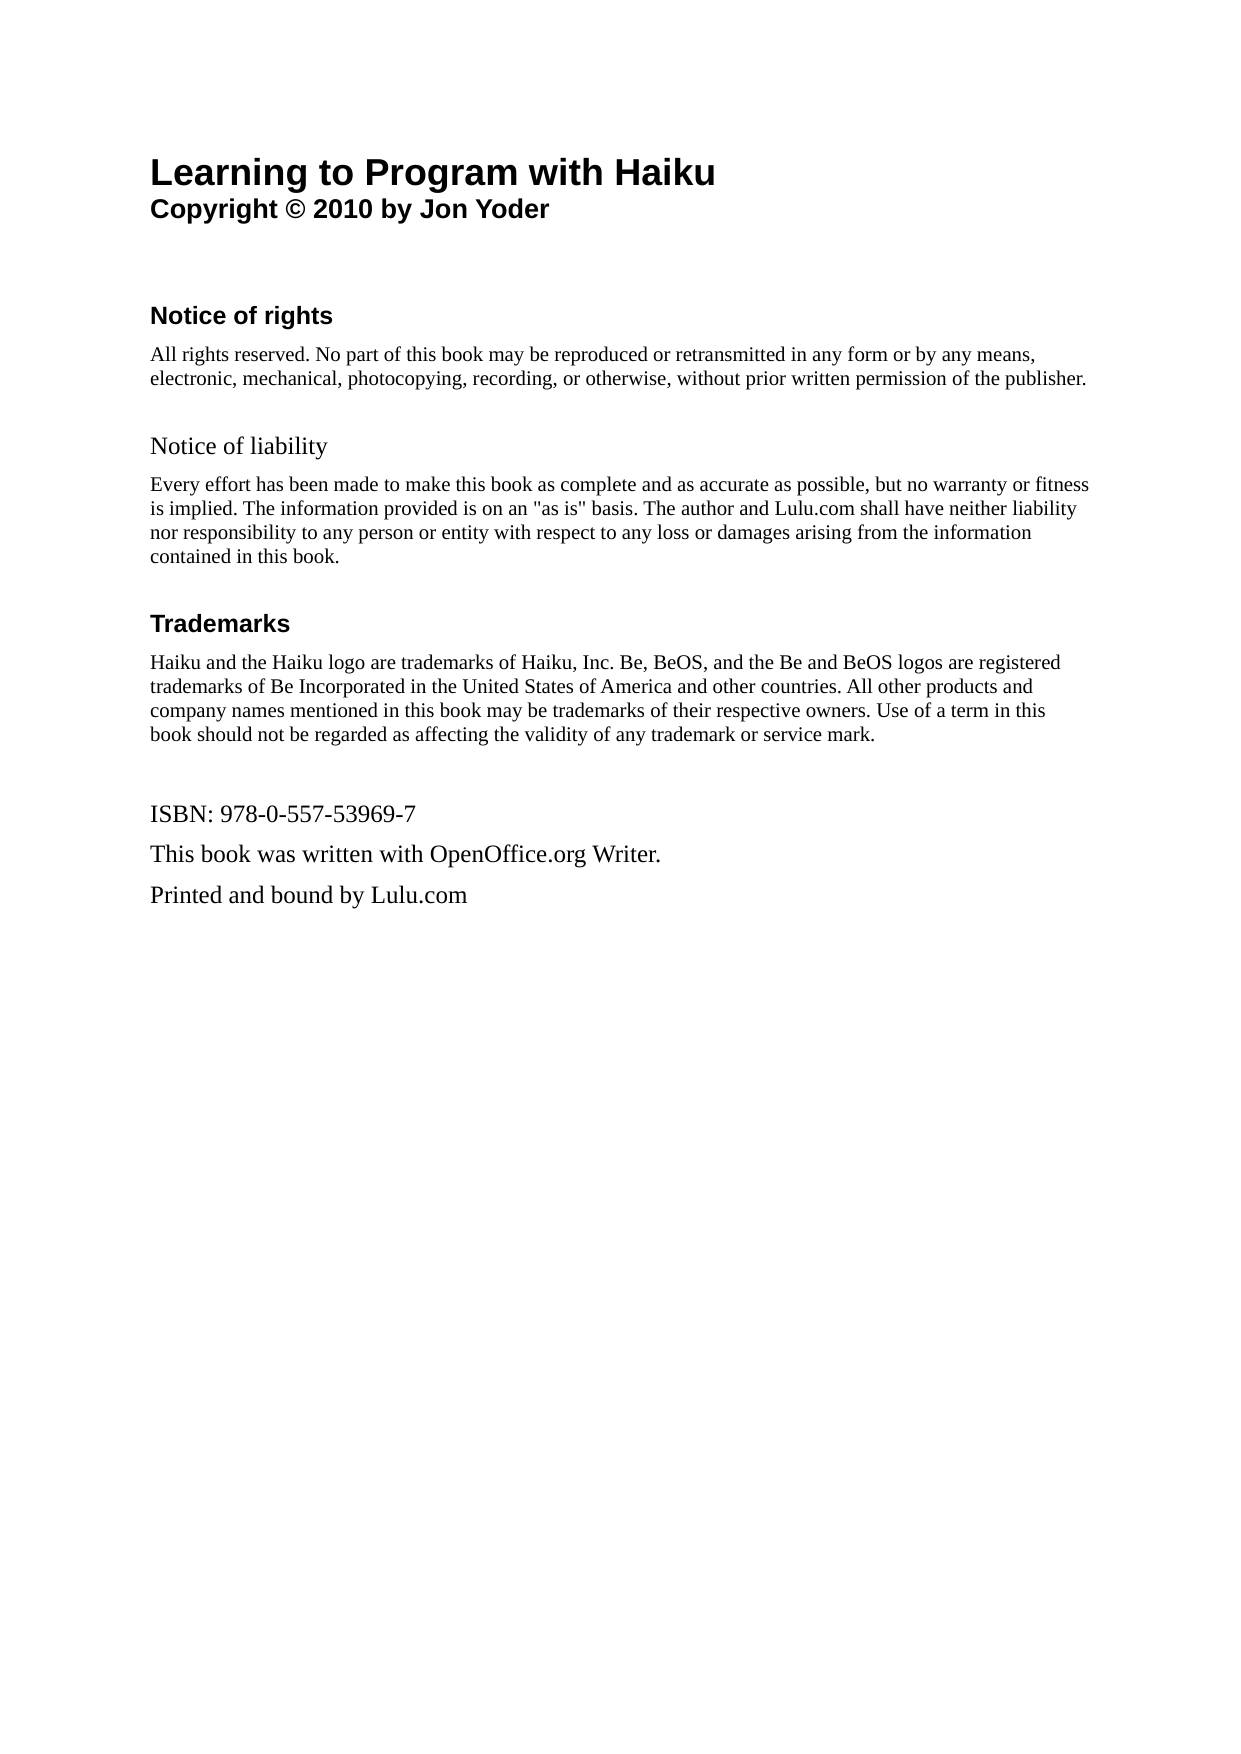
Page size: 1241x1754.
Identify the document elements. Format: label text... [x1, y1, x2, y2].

text Every effort has been made to make this book as complete and as accurate as possible, but no warranty or fitness is implied. The information provided is on an "as is" basis. The author and Lulu.com shall have neither liability nor responsibility to any person or entity with respect to any loss or damages arising from the information contained in this book. [150, 472, 1091, 568]
text Notice of liability [150, 431, 1091, 459]
text Learning to Program with Haiku [150, 150, 1091, 193]
text Printed and bound by Lulu.com [150, 880, 1091, 909]
text ISBN: 978-0-557-53969-7 [150, 799, 1091, 827]
text Notice of rights [150, 301, 1091, 330]
text Trademarks [150, 609, 1091, 638]
text This book was written with OpenOffice.org Writer. [150, 839, 1091, 868]
text Haiku and the Haiku logo are trademarks of Haiku, Inc. Be, BeOS, and the Be and BeOS logos are registered trademarks of Be Incorporated in the United States of America and other countries. All other products and company names mentioned in this book may be trademarks of their respective owners. Use of a term in this book should not be regarded as affecting the validity of any trademark or service mark. [150, 650, 1091, 746]
text Copyright © 2010 by Jon Yoder [150, 193, 1091, 224]
text All rights reserved. No part of this book may be reproduced or retransmitted in any form or by any means, electronic, mechanical, photocopying, recording, or otherwise, without prior written permission of the publisher. [150, 342, 1091, 390]
